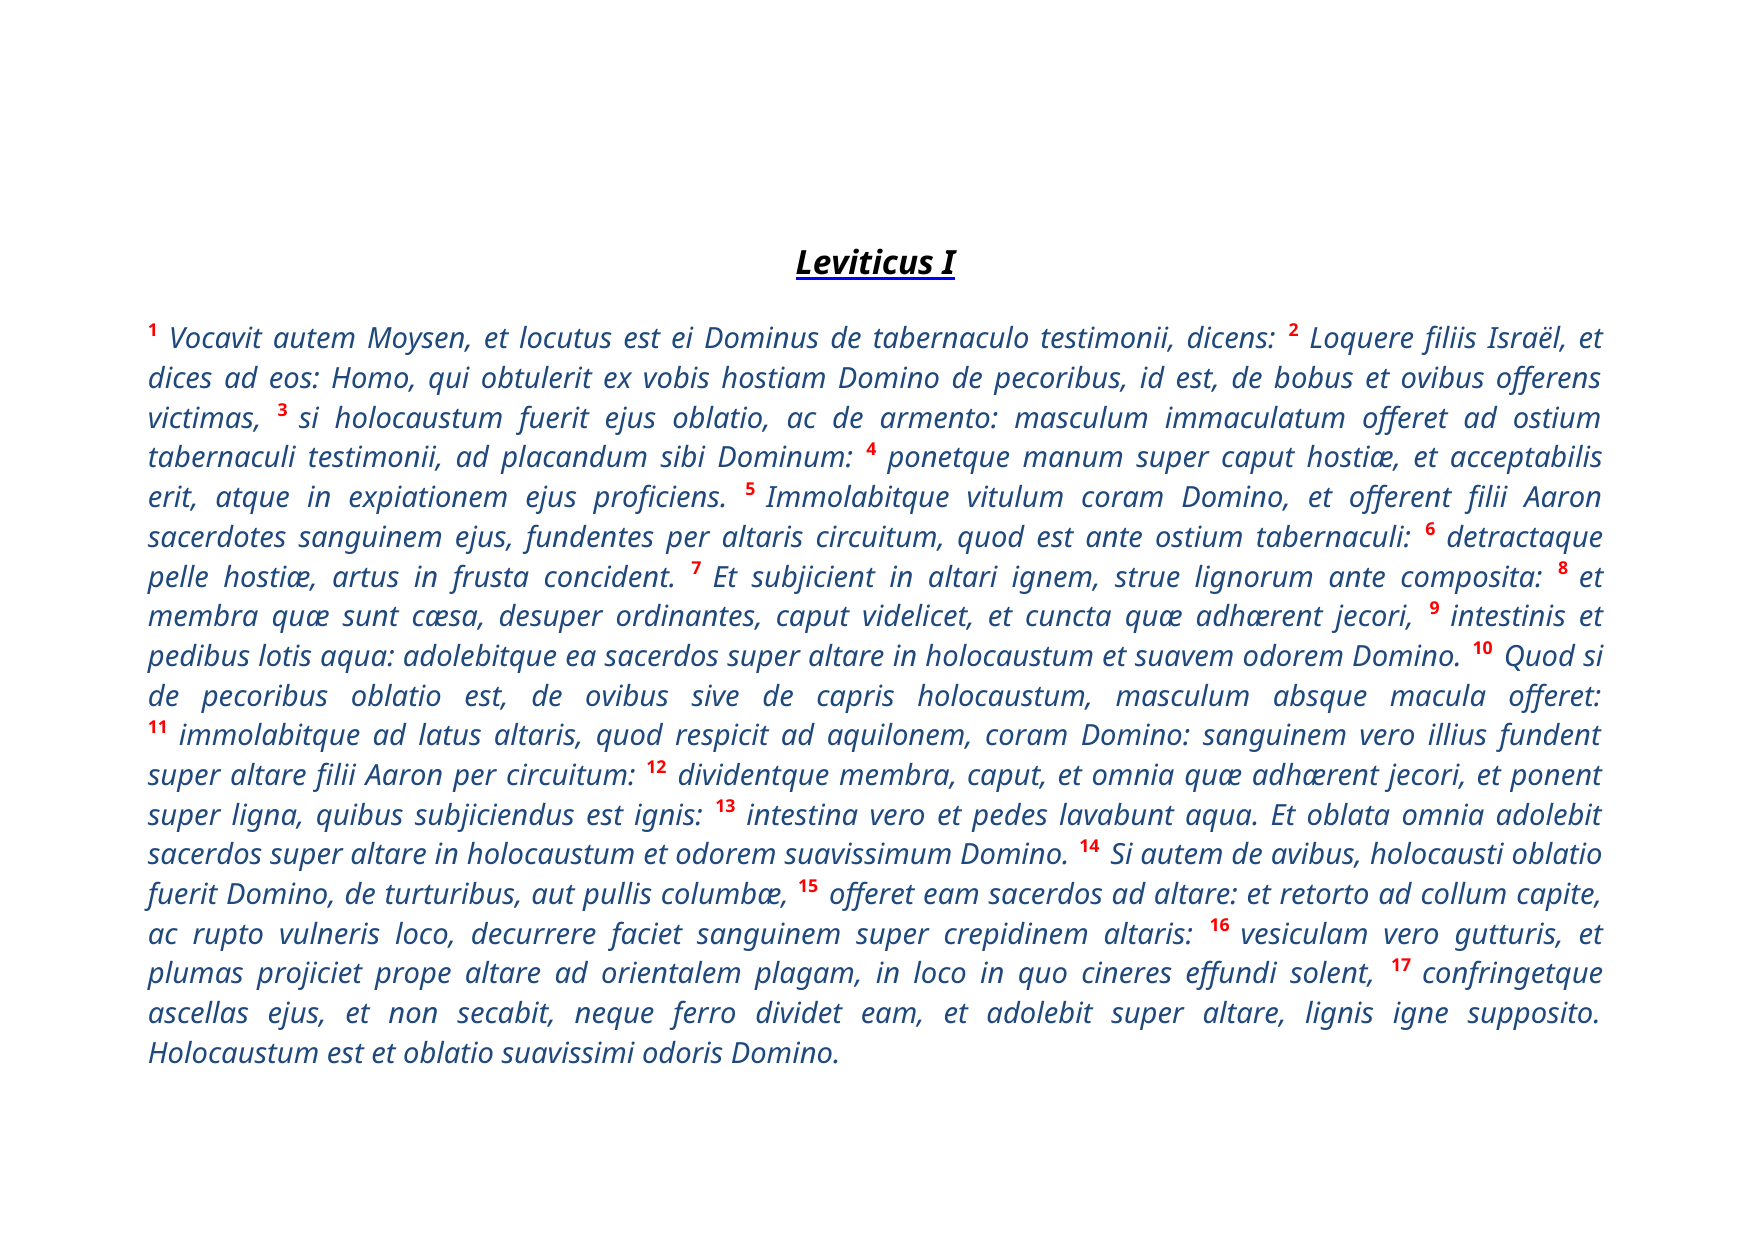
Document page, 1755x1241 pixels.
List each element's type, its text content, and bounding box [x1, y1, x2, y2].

text Leviticus I [148, 239, 1606, 284]
text 1 Vocavit autem Moysen, et locutus est ei Dominus de tabernaculo testimonii, dicens: 2 Loquere filiis Israël, et dices ad eos: Homo, qui obtulerit ex vobis hostiam Domino de pecoribus, id est, de bobus et ovibus offerens victimas, 3 si holocaustum fuerit ejus oblatio, ac de armento: masculum immaculatum offeret ad ostium tabernaculi testimonii, ad placandum sibi Dominum: 4 ponetque manum super caput hostiæ, et acceptabilis erit, atque in expiationem ejus proficiens. 5 Immolabitque vitulum coram Domino, et offerent filii Aaron sacerdotes sanguinem ejus, fundentes per altaris circuitum, quod est ante ostium tabernaculi: 6 detractaque pelle hostiæ, artus in frusta concident. 7 Et subjicient in altari ignem, strue lignorum ante composita: 8 et membra quæ sunt cæsa, desuper ordinantes, caput videlicet, et cuncta quæ adhærent jecori, 9 intestinis et pedibus lotis aqua: adolebitque ea sacerdos super altare in holocaustum et suavem odorem Domino. 10 Quod si de pecoribus oblatio est, de ovibus sive de capris holocaustum, masculum absque macula offeret: 11 immolabitque ad latus altaris, quod respicit ad aquilonem, coram Domino: sanguinem vero illius fundent super altare filii Aaron per circuitum: 12 dividentque membra, caput, et omnia quæ adhærent jecori, et ponent super ligna, quibus subjiciendus est ignis: 13 intestina vero et pedes lavabunt aqua. Et oblata omnia adolebit sacerdos super altare in holocaustum et odorem suavissimum Domino. 14 Si autem de avibus, holocausti oblatio fuerit Domino, de turturibus, aut pullis columbæ, 15 offeret eam sacerdos ad altare: et retorto ad collum capite, ac rupto vulneris loco, decurrere faciet sanguinem super crepidinem altaris: 16 vesiculam vero gutturis, et plumas projiciet prope altare ad orientalem plagam, in loco in quo cineres effundi solent, 17 confringetque ascellas ejus, et non secabit, neque ferro dividet eam, et adolebit super altare, lignis igne supposito. Holocaustum est et oblatio suavissimi odoris Domino. [148, 318, 1606, 1072]
